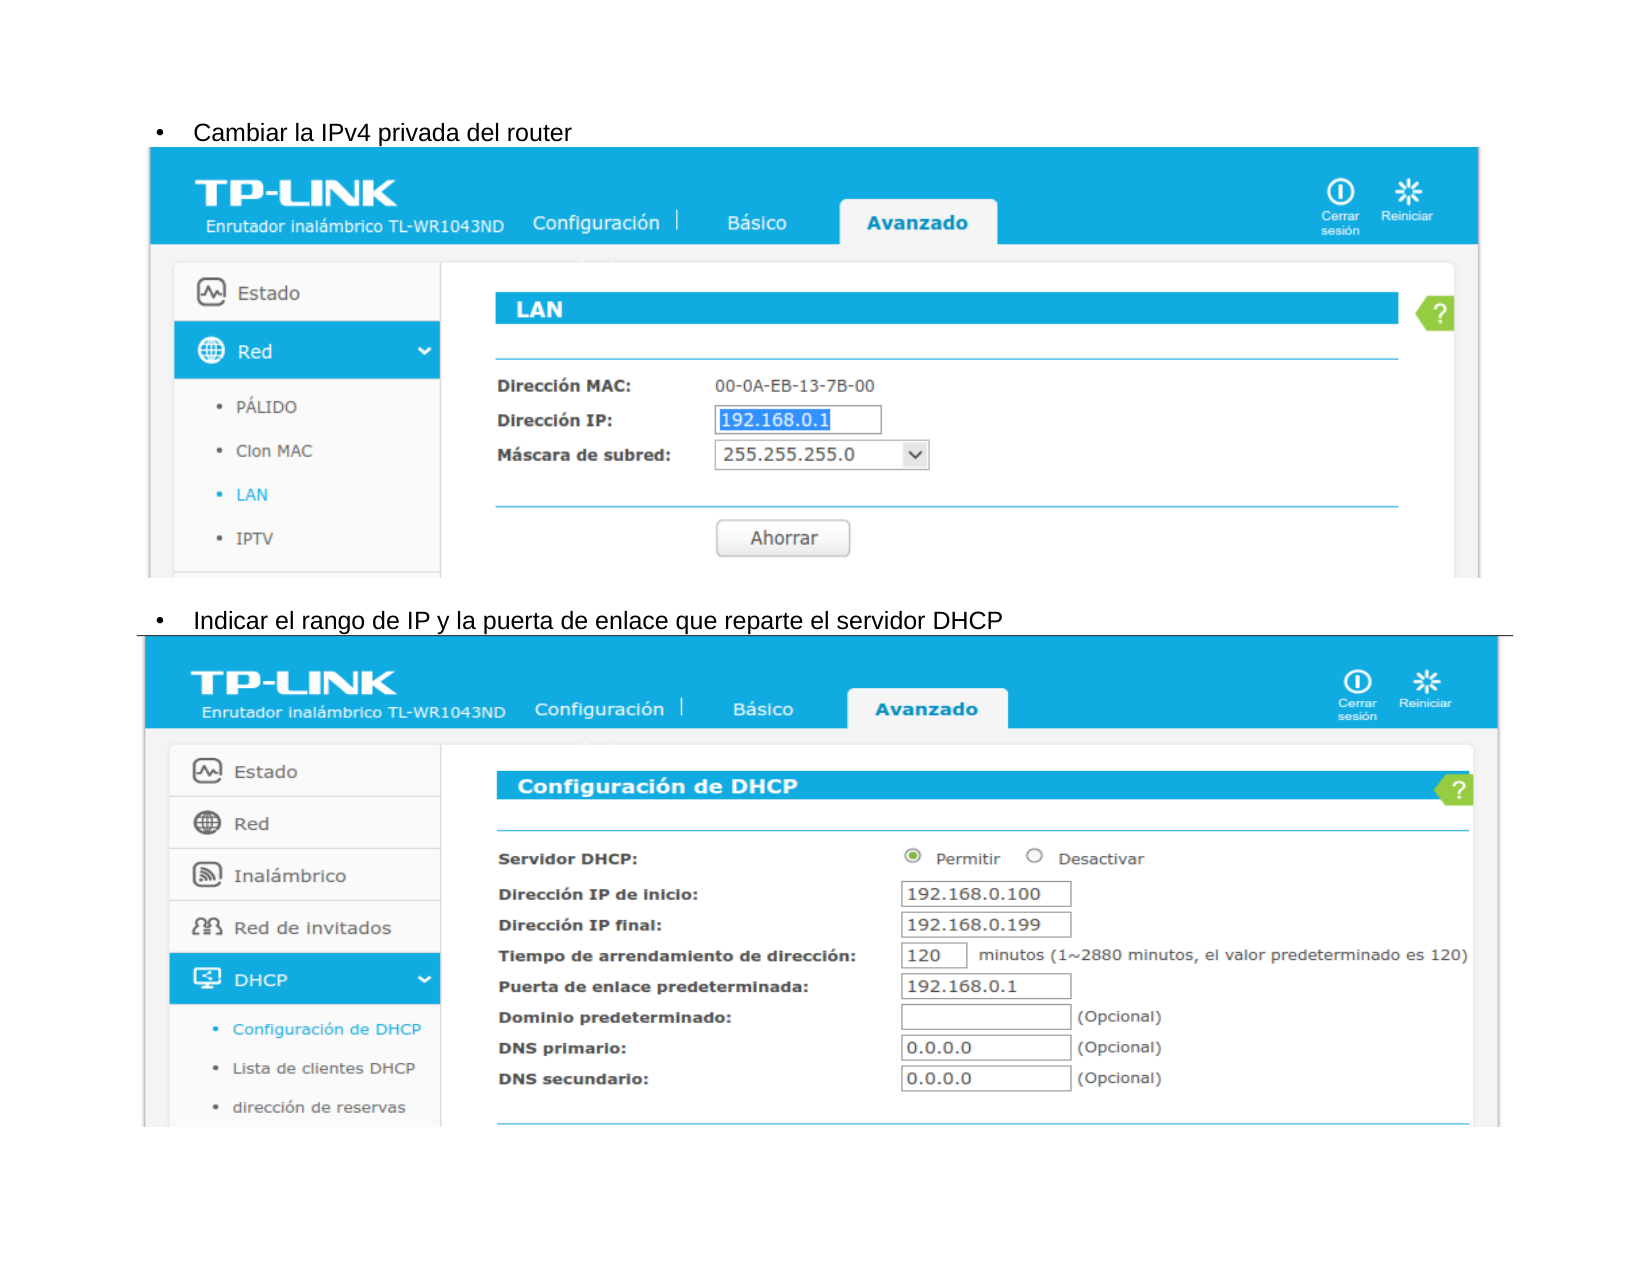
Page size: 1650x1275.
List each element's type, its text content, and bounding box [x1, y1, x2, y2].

picture [1322, 211, 1359, 220]
picture [195, 179, 227, 207]
list Cambiar la IPv4 privada del router [156, 118, 1532, 147]
picture [1382, 211, 1433, 220]
picture [407, 221, 449, 232]
picture [230, 179, 263, 207]
picture [136, 635, 1514, 1127]
picture [326, 179, 360, 207]
picture [207, 221, 285, 232]
picture [1395, 178, 1422, 205]
picture [533, 214, 659, 233]
picture [451, 221, 470, 232]
picture [363, 179, 397, 207]
picture [1327, 178, 1354, 205]
picture [472, 221, 504, 232]
picture [266, 179, 323, 207]
list Indicar el rango de IP y la puerta de enlace que reparte el servidor DHCP [156, 607, 1532, 635]
picture [136, 147, 1514, 578]
picture [728, 214, 786, 229]
picture [292, 221, 313, 232]
picture [1322, 226, 1355, 235]
picture [389, 221, 408, 232]
picture [316, 218, 382, 232]
